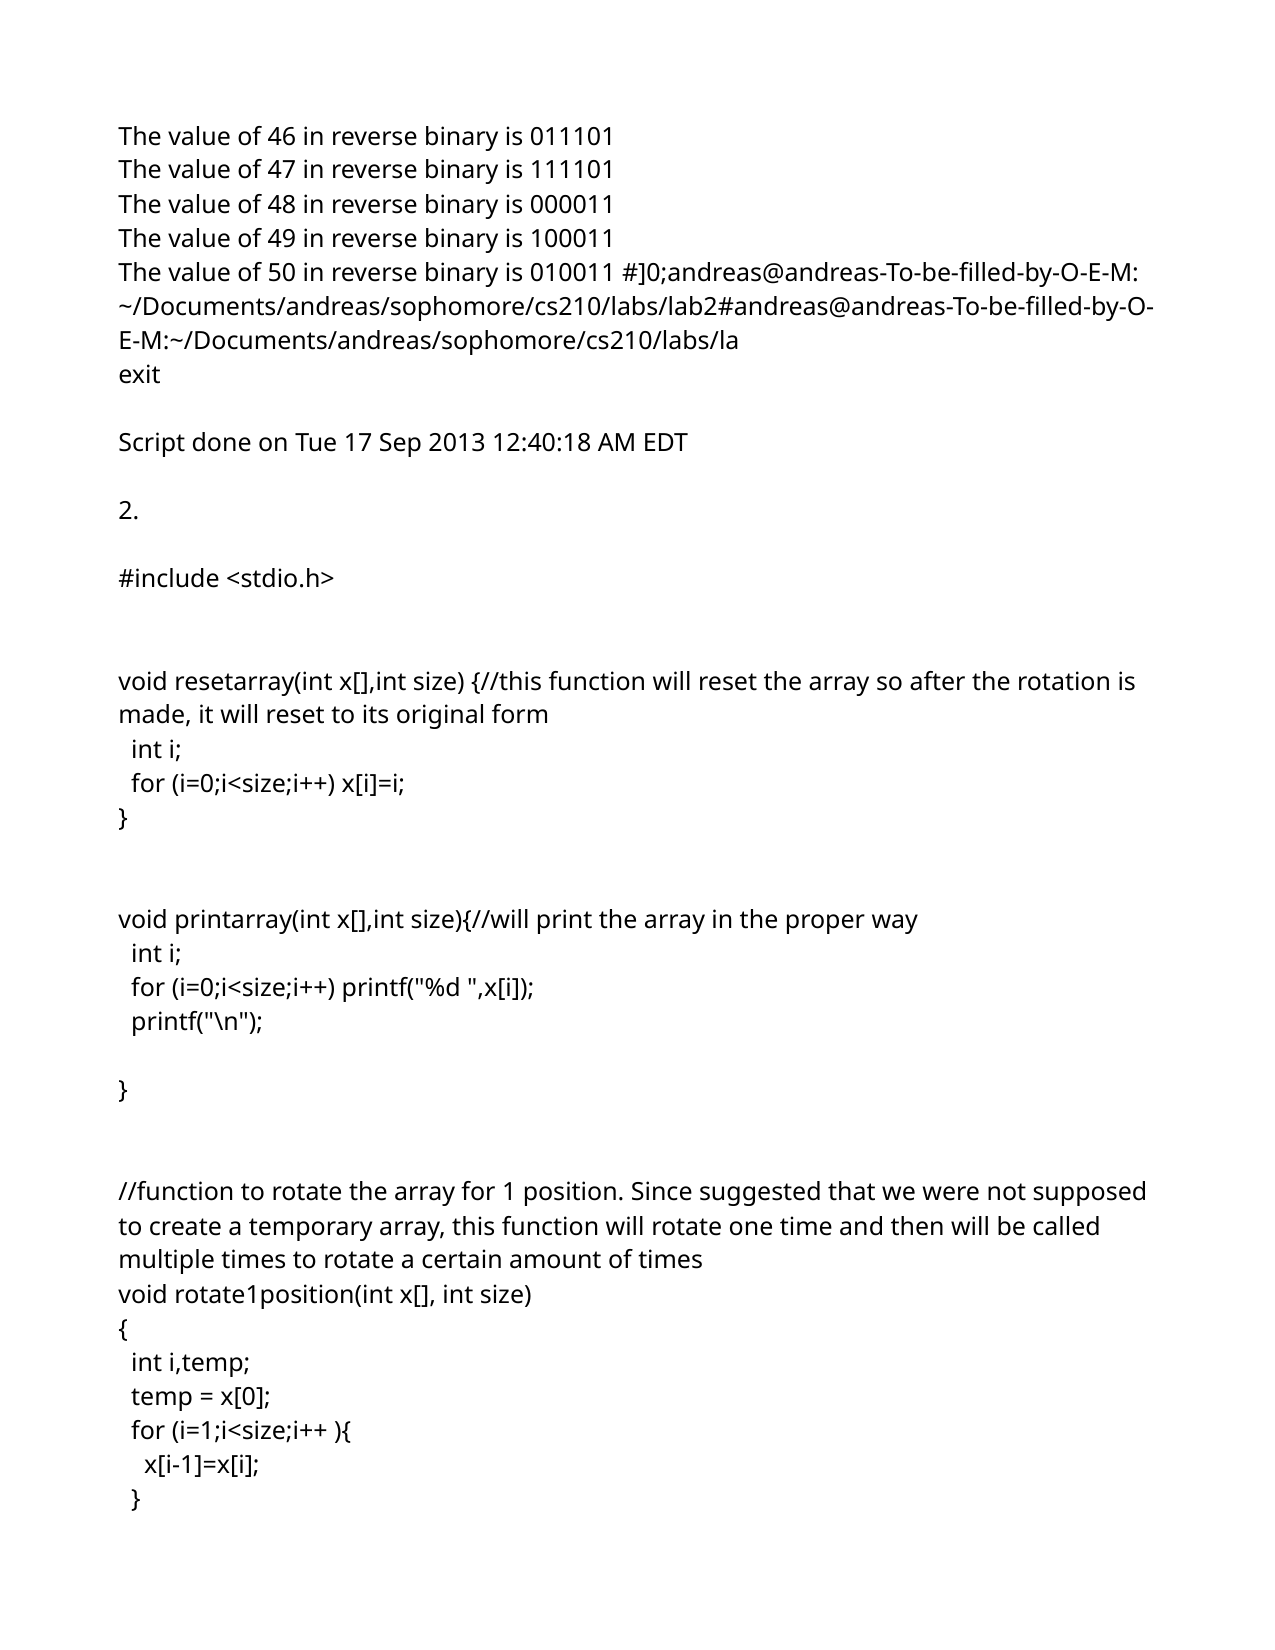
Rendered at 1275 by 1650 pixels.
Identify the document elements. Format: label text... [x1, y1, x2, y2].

text for (i=0;i<size;i++) printf("%d ",x[i]); [118, 970, 1157, 1004]
text for (i=0;i<size;i++) x[i]=i; [118, 765, 1157, 799]
text void rotate1position(int x[], int size) [118, 1276, 1157, 1310]
text The value of 50 in reverse binary is 010011 #]0;andreas@andreas-To-be-filled-by-O-E-M: ~/Documents/andreas/sophomore/cs210/labs/lab2#andreas@andreas-To-be-filled-by-O-E-M:~/Documents/andreas/sophomore/cs210/labs/la [118, 254, 1157, 357]
text temp = x[0]; [118, 1378, 1157, 1412]
text { [118, 1310, 1157, 1344]
text The value of 49 in reverse binary is 100011 [118, 220, 1157, 254]
text //function to rotate the array for 1 position. Since suggested that we were not supposed to create a temporary array, this function will rotate one time and then will be called multiple times to rotate a certain amount of times [118, 1174, 1157, 1276]
text int i; [118, 936, 1157, 970]
text The value of 48 in reverse binary is 000011 [118, 186, 1157, 220]
text for (i=1;i<size;i++ ){ [118, 1412, 1157, 1447]
text x[i-1]=x[i]; [118, 1447, 1157, 1481]
text } [118, 1072, 1157, 1106]
text } [118, 1481, 1157, 1515]
text 2. [118, 493, 1157, 527]
text void resetarray(int x[],int size) {//this function will reset the array so after the rotation is made, it will reset to its original form [118, 663, 1157, 731]
text void printarray(int x[],int size){//will print the array in the proper way [118, 902, 1157, 936]
text printf("\n"); [118, 1004, 1157, 1038]
text int i; [118, 731, 1157, 765]
text The value of 47 in reverse binary is 111101 [118, 152, 1157, 186]
text exit [118, 357, 1157, 391]
text } [118, 799, 1157, 833]
text #include <stdio.h> [118, 561, 1157, 595]
text Script done on Tue 17 Sep 2013 12:40:18 AM EDT [118, 391, 1157, 493]
text int i,temp; [118, 1344, 1157, 1378]
text The value of 46 in reverse binary is 011101 [118, 118, 1157, 152]
